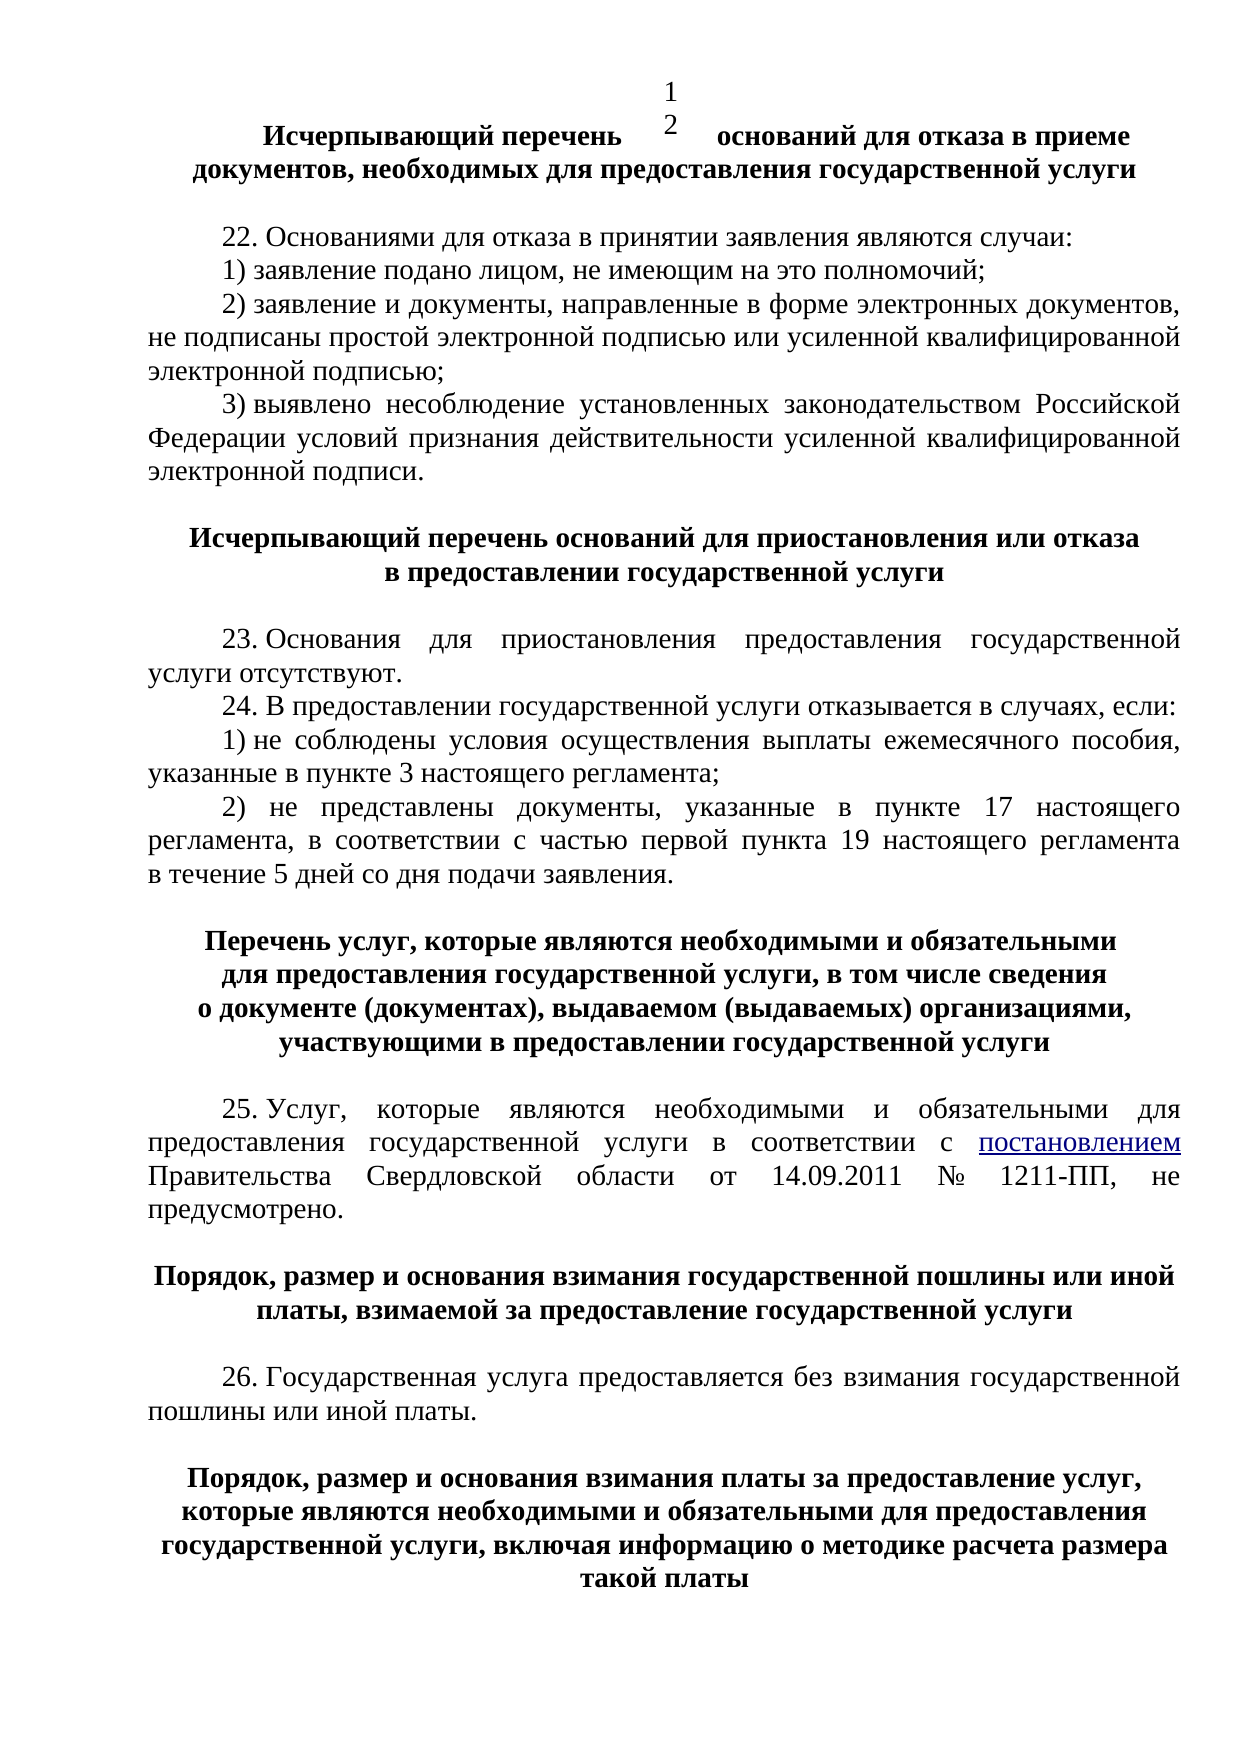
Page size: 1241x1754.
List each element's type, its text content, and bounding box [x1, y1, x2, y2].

text Исчерпывающий перечень оснований для приостановления или отказа в предоставлении государственной услуги [148, 521, 1181, 588]
text Перечень услуг, которые являются необходимыми и обязательными [148, 923, 1181, 957]
text Исчерпывающий перечень оснований для отказа в приеме документов, необходимых для предоставления государственной услуги [148, 118, 1181, 185]
list В предоставлении государственной услуги отказывается в случаях, если: [148, 688, 1181, 722]
text 2) заявление и документы, направленные в форме электронных документов, не подписаны простой электронной подписью или усиленной квалифицированной электронной подписью; [148, 286, 1181, 386]
text 1) заявление подано лицом, не имеющим на это полномочий; [148, 252, 1181, 286]
list Основания для приостановления предоставления государственной услуги отсутствуют. [148, 621, 1181, 688]
text Порядок, размер и основания взимания государственной пошлины или иной платы, взимаемой за предоставление государственной услуги [148, 1258, 1181, 1326]
text 1) не соблюдены условия осуществления выплаты ежемесячного пособия, указанные в пункте 3 настоящего регламента; [148, 722, 1181, 789]
list Основаниями для отказа в принятии заявления являются случаи: [148, 219, 1181, 252]
text Порядок, размер и основания взимания платы за предоставление услуг, которые являются необходимыми и обязательными для предоставления государственной услуги, включая информацию о методике расчета размера такой платы [148, 1460, 1181, 1594]
list Государственная услуга предоставляется без взимания государственной пошлины или иной платы. [148, 1359, 1181, 1426]
text 3) выявлено несоблюдение установленных законодательством Российской Федерации условий признания действительности усиленной квалифицированной электронной подписи. [148, 386, 1181, 487]
list Услуг, которые являются необходимыми и обязательными для предоставления государственной услуги в соответствии с постановлением Правительства Свердловской области от 14.09.2011 № 1211-ПП, не предусмотрено. [148, 1091, 1181, 1225]
text 2) не представлены документы, указанные в пункте 17 настоящего регламента, в соответствии с частью первой пункта 19 настоящего регламента в течение 5 дней со дня подачи заявления. [148, 789, 1181, 889]
text для предоставления государственной услуги, в том числе сведения о документе (документах), выдаваемом (выдаваемых) организациями, участвующими в предоставлении государственной услуги [148, 957, 1181, 1057]
